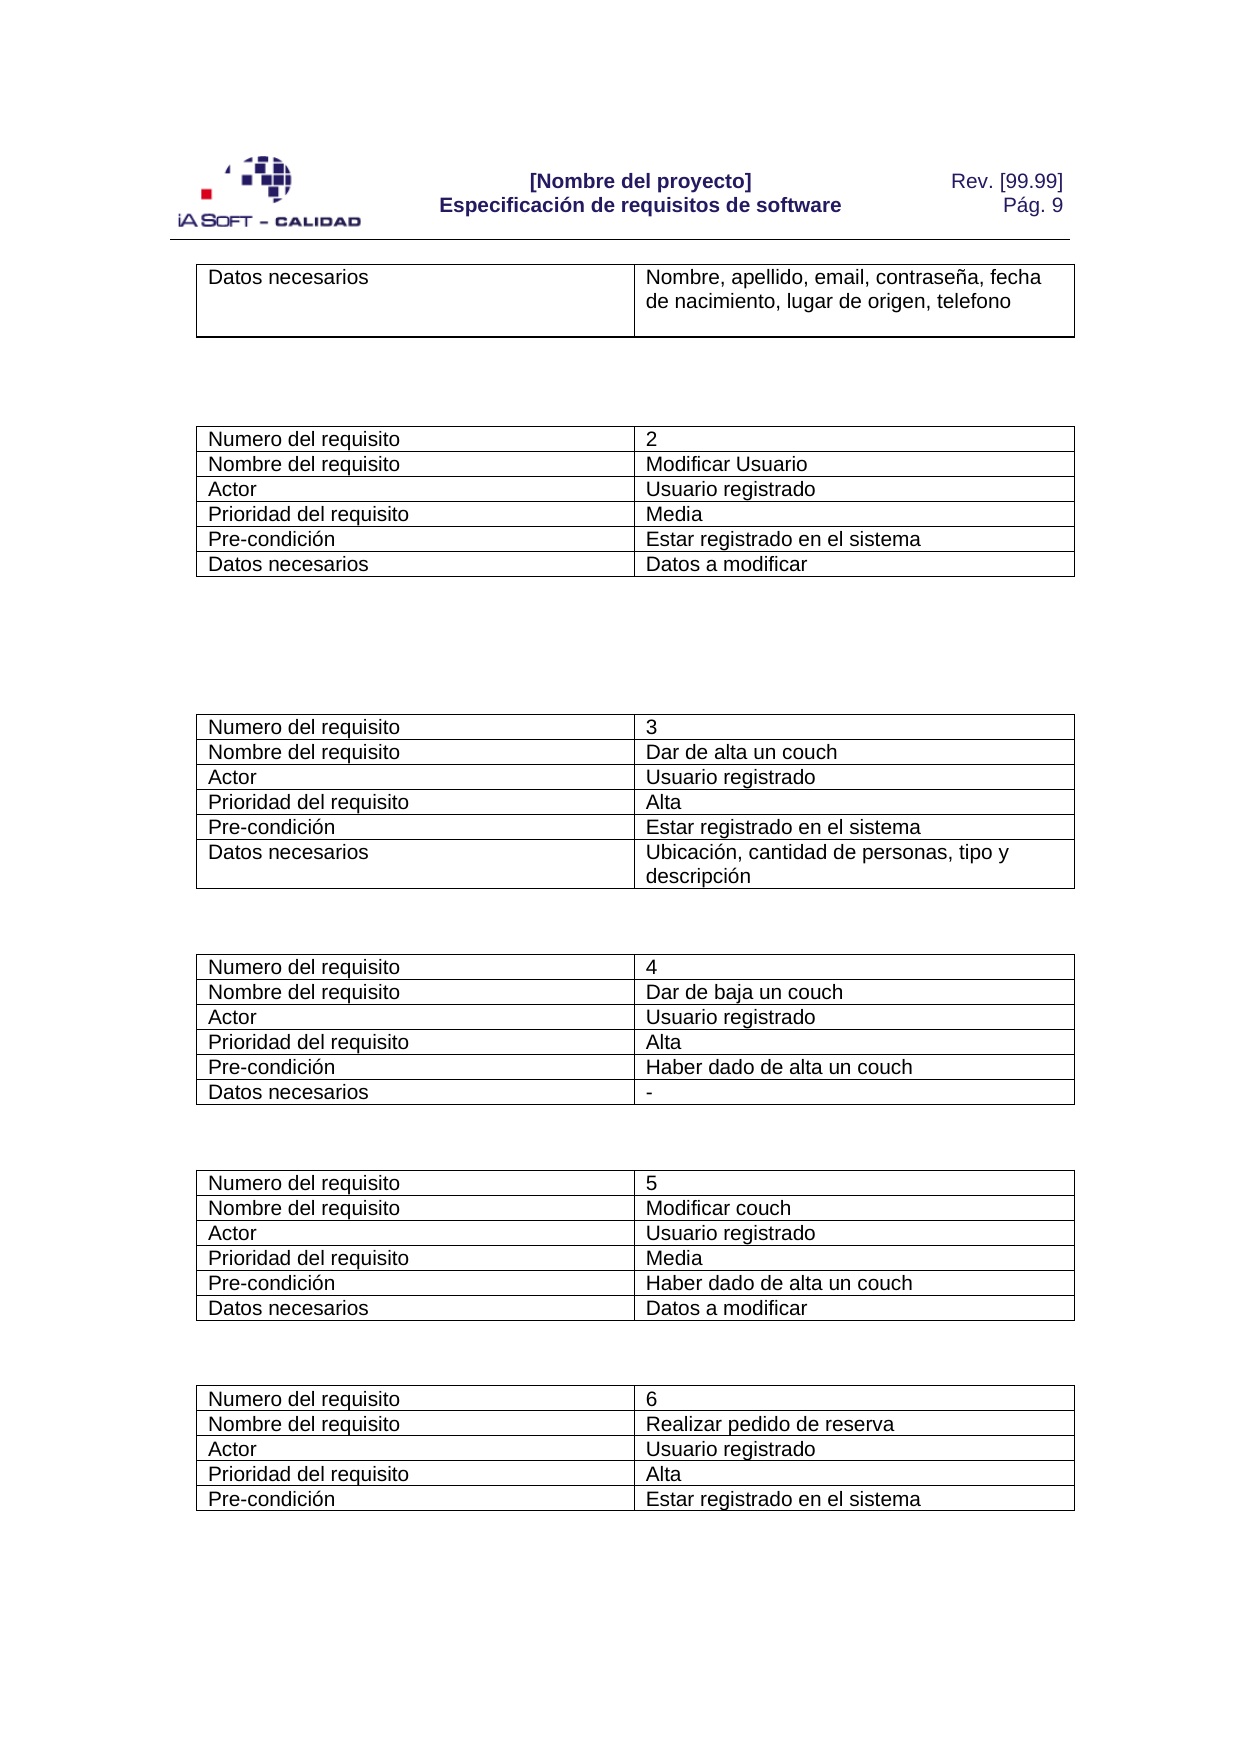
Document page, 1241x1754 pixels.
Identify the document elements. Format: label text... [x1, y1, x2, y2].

table_cell Media [635, 1246, 1074, 1269]
table_cell - [635, 1080, 1074, 1104]
table_header Numero del requisito [197, 1386, 634, 1410]
table_cell Estar registrado en el sistema [635, 527, 1074, 551]
table_cell Pre-condición [197, 527, 634, 551]
table_cell Prioridad del requisito [197, 790, 634, 814]
table_cell Alta [635, 1030, 1074, 1054]
table_cell Nombre del requisito [197, 1196, 634, 1219]
picture [178, 156, 364, 230]
table_cell Nombre del requisito [197, 1411, 634, 1435]
table_cell Actor [197, 1005, 634, 1029]
table_cell Realizar pedido de reserva [635, 1411, 1074, 1435]
table_cell Estar registrado en el sistema [635, 1486, 1074, 1510]
table_cell Datos necesarios [197, 1080, 634, 1104]
table_header 5 [635, 1171, 1074, 1194]
table_cell Dar de alta un couch [635, 740, 1074, 764]
table_cell Nombre del requisito [197, 452, 634, 476]
table_cell Haber dado de alta un couch [635, 1055, 1074, 1079]
table_header Numero del requisito [197, 955, 634, 979]
table_cell Datos necesarios [197, 1296, 634, 1319]
table_cell Usuario registrado [635, 1005, 1074, 1029]
table_cell Ubicación, cantidad de personas, tipo y descripción [635, 840, 1074, 888]
table_cell Haber dado de alta un couch [635, 1271, 1074, 1294]
table_cell Usuario registrado [635, 477, 1074, 501]
table_cell Pre-condición [197, 1055, 634, 1079]
table_cell Datos necesarios [197, 840, 634, 888]
table_cell Actor [197, 477, 634, 501]
table_cell Nombre del requisito [197, 980, 634, 1004]
table_header Numero del requisito [197, 715, 634, 739]
table_cell Modificar Usuario [635, 452, 1074, 476]
table_cell Actor [197, 1436, 634, 1460]
table_header 3 [635, 715, 1074, 739]
table_cell Datos a modificar [635, 552, 1074, 576]
table_cell Prioridad del requisito [197, 502, 634, 526]
table_cell Usuario registrado [635, 1221, 1074, 1244]
table_header 6 [635, 1386, 1074, 1410]
table_header Numero del requisito [197, 427, 634, 451]
table_cell Prioridad del requisito [197, 1246, 634, 1269]
table_cell Alta [635, 1461, 1074, 1485]
table_cell Datos a modificar [635, 1296, 1074, 1319]
table_cell Prioridad del requisito [197, 1030, 634, 1054]
table_cell Usuario registrado [635, 765, 1074, 789]
table_cell Pre-condición [197, 1486, 634, 1510]
table_cell Alta [635, 790, 1074, 814]
table_header 4 [635, 955, 1074, 979]
table_cell Actor [197, 765, 634, 789]
table_cell Datos necesarios [197, 265, 634, 336]
table_header Numero del requisito [197, 1171, 634, 1194]
table_cell Pre-condición [197, 1271, 634, 1294]
table_cell Nombre, apellido, email, contraseña, fecha de nacimiento, lugar de origen, telefono [635, 265, 1074, 336]
table_cell Pre-condición [197, 815, 634, 839]
table_cell Estar registrado en el sistema [635, 815, 1074, 839]
table_cell Actor [197, 1221, 634, 1244]
table_cell Prioridad del requisito [197, 1461, 634, 1485]
table_cell Media [635, 502, 1074, 526]
table_cell Nombre del requisito [197, 740, 634, 764]
table_cell Modificar couch [635, 1196, 1074, 1219]
table_cell Dar de baja un couch [635, 980, 1074, 1004]
table_cell Datos necesarios [197, 552, 634, 576]
table_header 2 [635, 427, 1074, 451]
table_cell Usuario registrado [635, 1436, 1074, 1460]
